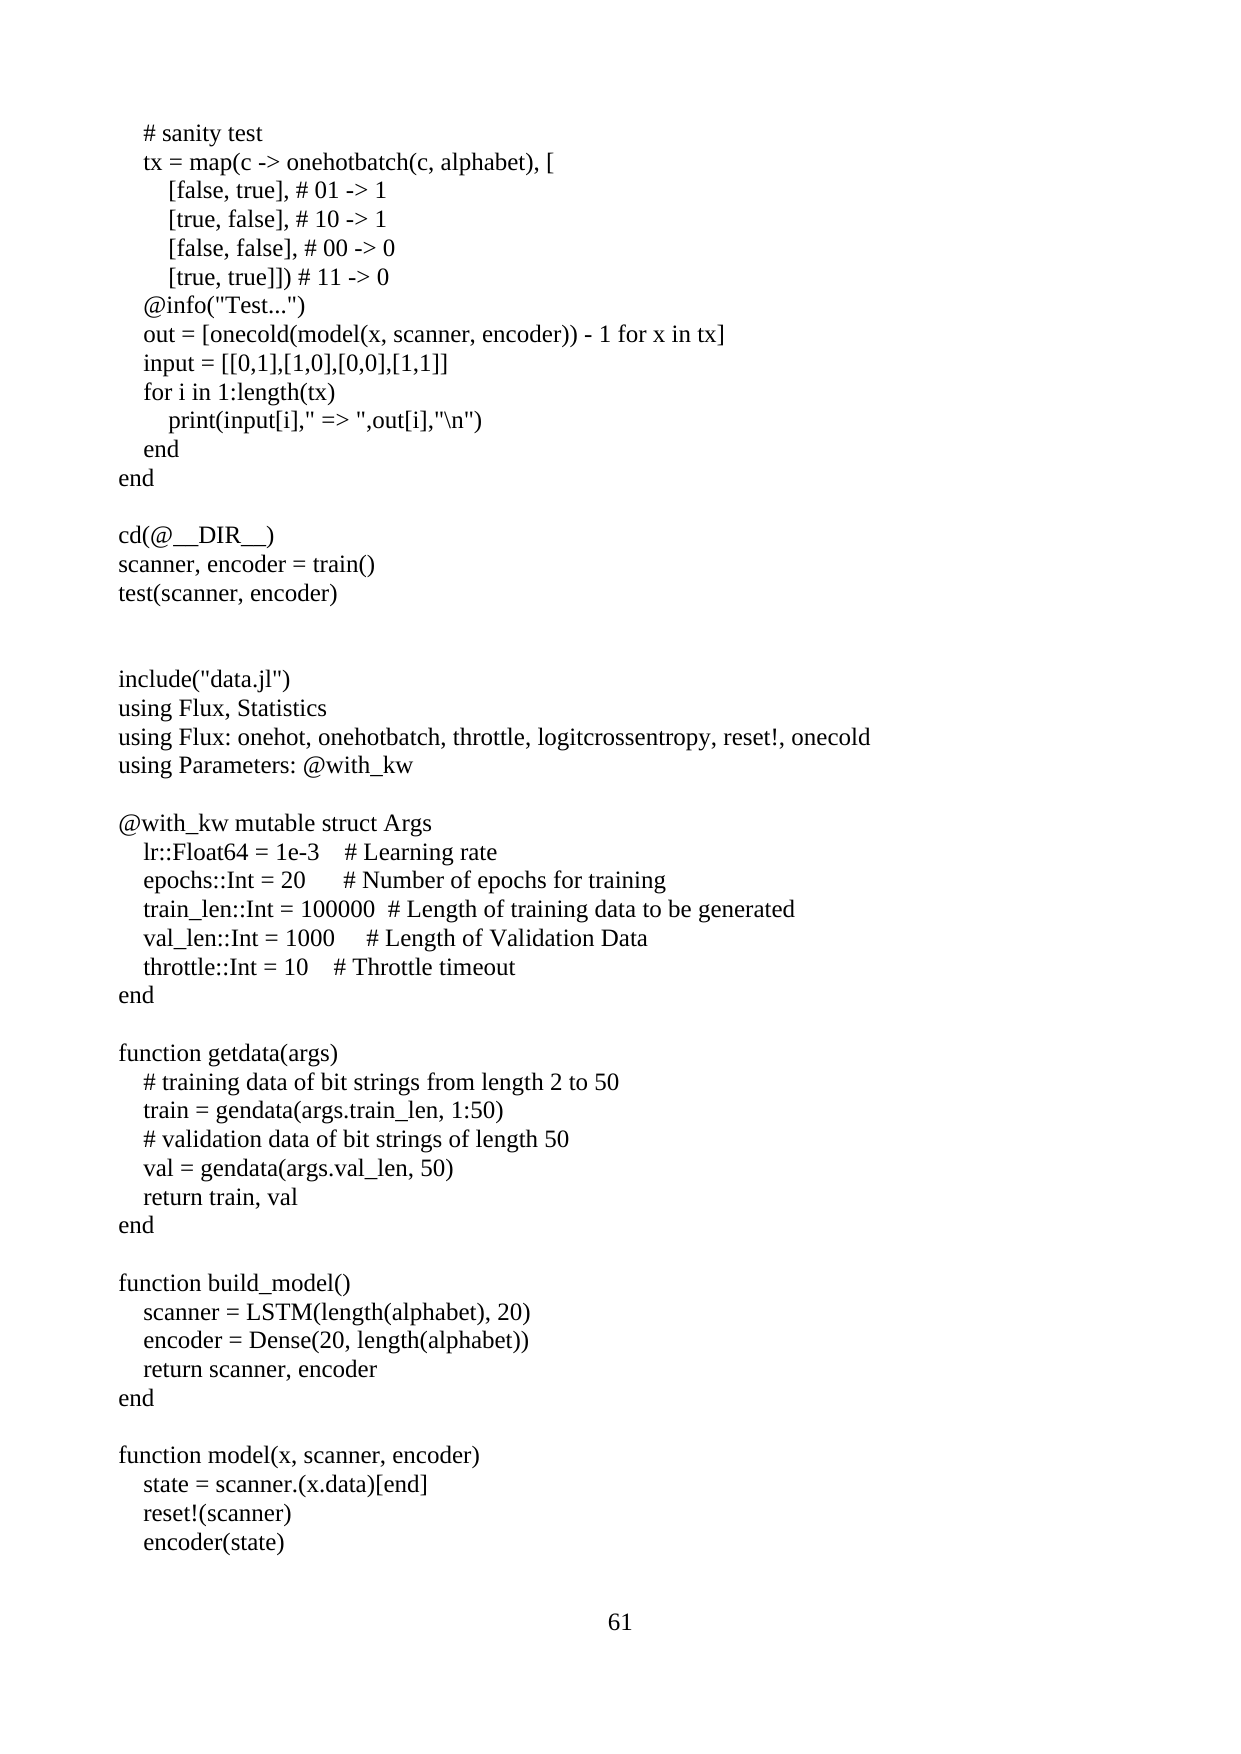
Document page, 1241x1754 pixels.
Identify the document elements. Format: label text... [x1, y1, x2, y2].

text lr::Float64 = 1e-3 # Learning rate [118, 837, 1122, 866]
text # training data of bit strings from length 2 to 50 [118, 1067, 1122, 1096]
text cd(@__DIR__) [118, 521, 1122, 549]
text using Parameters: @with_kw [118, 751, 1122, 779]
text [false, false], # 00 -> 0 [118, 233, 1122, 262]
text end [118, 1383, 1122, 1412]
text return scanner, encoder [118, 1354, 1122, 1383]
text include("data.jl") [118, 664, 1122, 693]
text scanner = LSTM(length(alphabet), 20) [118, 1297, 1122, 1326]
text train = gendata(args.train_len, 1:50) [118, 1096, 1122, 1124]
text # validation data of bit strings of length 50 [118, 1124, 1122, 1153]
text scanner, encoder = train() [118, 549, 1122, 578]
text end [118, 981, 1122, 1009]
text function getdata(args) [118, 1038, 1122, 1067]
text # sanity test [118, 118, 1122, 147]
text throttle::Int = 10 # Throttle timeout [118, 952, 1122, 981]
text end [118, 1211, 1122, 1239]
text encoder(state) [118, 1527, 1122, 1556]
text val = gendata(args.val_len, 50) [118, 1153, 1122, 1182]
text tx = map(c -> onehotbatch(c, alphabet), [ [118, 147, 1122, 176]
text end [118, 434, 1122, 463]
text end [118, 463, 1122, 492]
text state = scanner.(x.data)[end] [118, 1469, 1122, 1498]
text train_len::Int = 100000 # Length of training data to be generated [118, 894, 1122, 923]
text epochs::Int = 20 # Number of epochs for training [118, 866, 1122, 894]
text print(input[i]," => ",out[i],"\n") [118, 406, 1122, 434]
text [true, false], # 10 -> 1 [118, 204, 1122, 233]
text test(scanner, encoder) [118, 578, 1122, 607]
text function build_model() [118, 1268, 1122, 1297]
text @with_kw mutable struct Args [118, 808, 1122, 837]
text using Flux: onehot, onehotbatch, throttle, logitcrossentropy, reset!, onecold [118, 722, 1122, 751]
text @info("Test...") [118, 291, 1122, 319]
text out = [onecold(model(x, scanner, encoder)) - 1 for x in tx] [118, 319, 1122, 348]
text using Flux, Statistics [118, 693, 1122, 722]
text encoder = Dense(20, length(alphabet)) [118, 1326, 1122, 1354]
text return train, val [118, 1182, 1122, 1211]
text val_len::Int = 1000 # Length of Validation Data [118, 923, 1122, 952]
text [false, true], # 01 -> 1 [118, 176, 1122, 204]
text input = [[0,1],[1,0],[0,0],[1,1]] [118, 348, 1122, 377]
text reset!(scanner) [118, 1498, 1122, 1527]
text [true, true]]) # 11 -> 0 [118, 262, 1122, 291]
text function model(x, scanner, encoder) [118, 1441, 1122, 1469]
text for i in 1:length(tx) [118, 377, 1122, 406]
